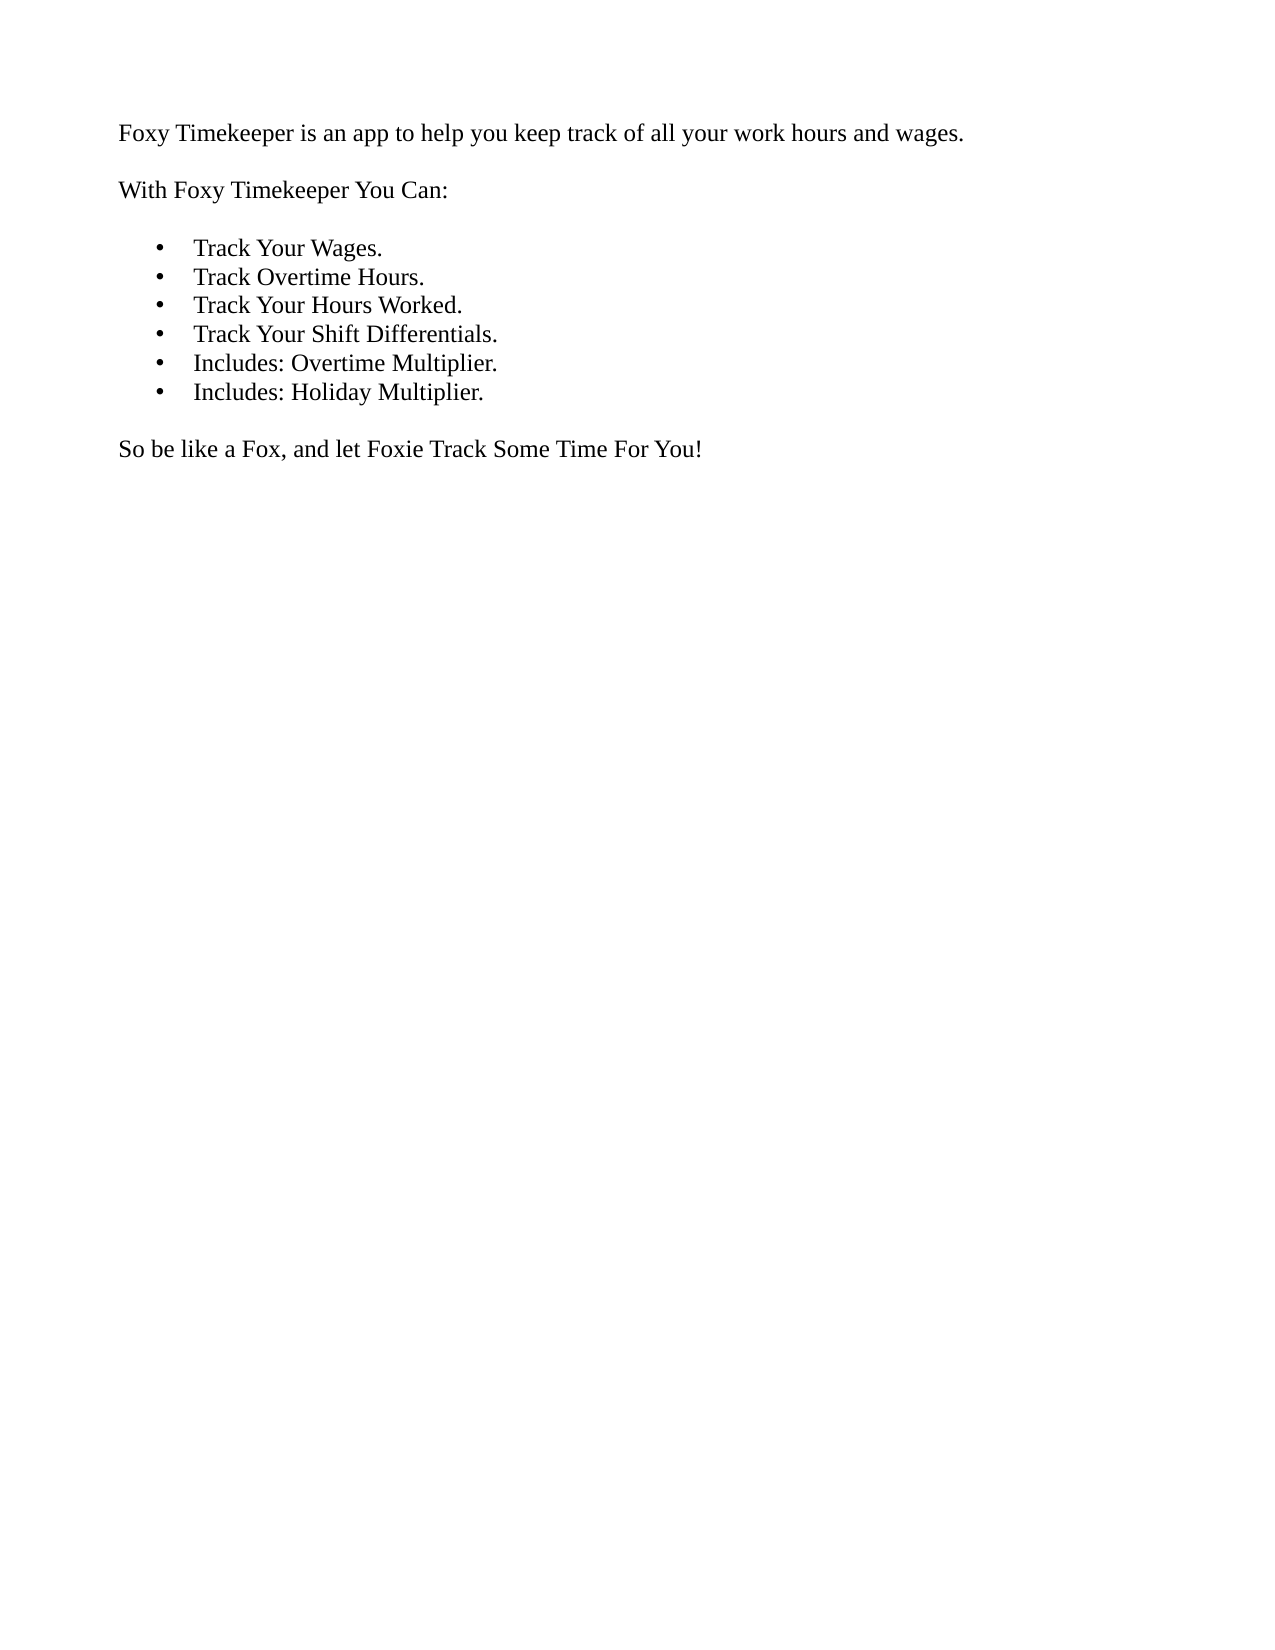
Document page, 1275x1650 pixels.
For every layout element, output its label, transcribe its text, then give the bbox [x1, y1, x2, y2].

text So be like a Fox, and let Foxie Track Some Time For You! [118, 434, 1157, 463]
text With Foxy Timekeeper You Can: [118, 176, 1157, 204]
list Includes: Overtime Multiplier. [156, 348, 1157, 377]
list Track Overtime Hours. [156, 262, 1157, 291]
list Track Your Hours Worked. [156, 291, 1157, 319]
list Includes: Holiday Multiplier. [156, 377, 1157, 406]
list Track Your Wages. [156, 233, 1157, 262]
text Foxy Timekeeper is an app to help you keep track of all your work hours and wages. [118, 118, 1157, 147]
list Track Your Shift Differentials. [156, 319, 1157, 348]
